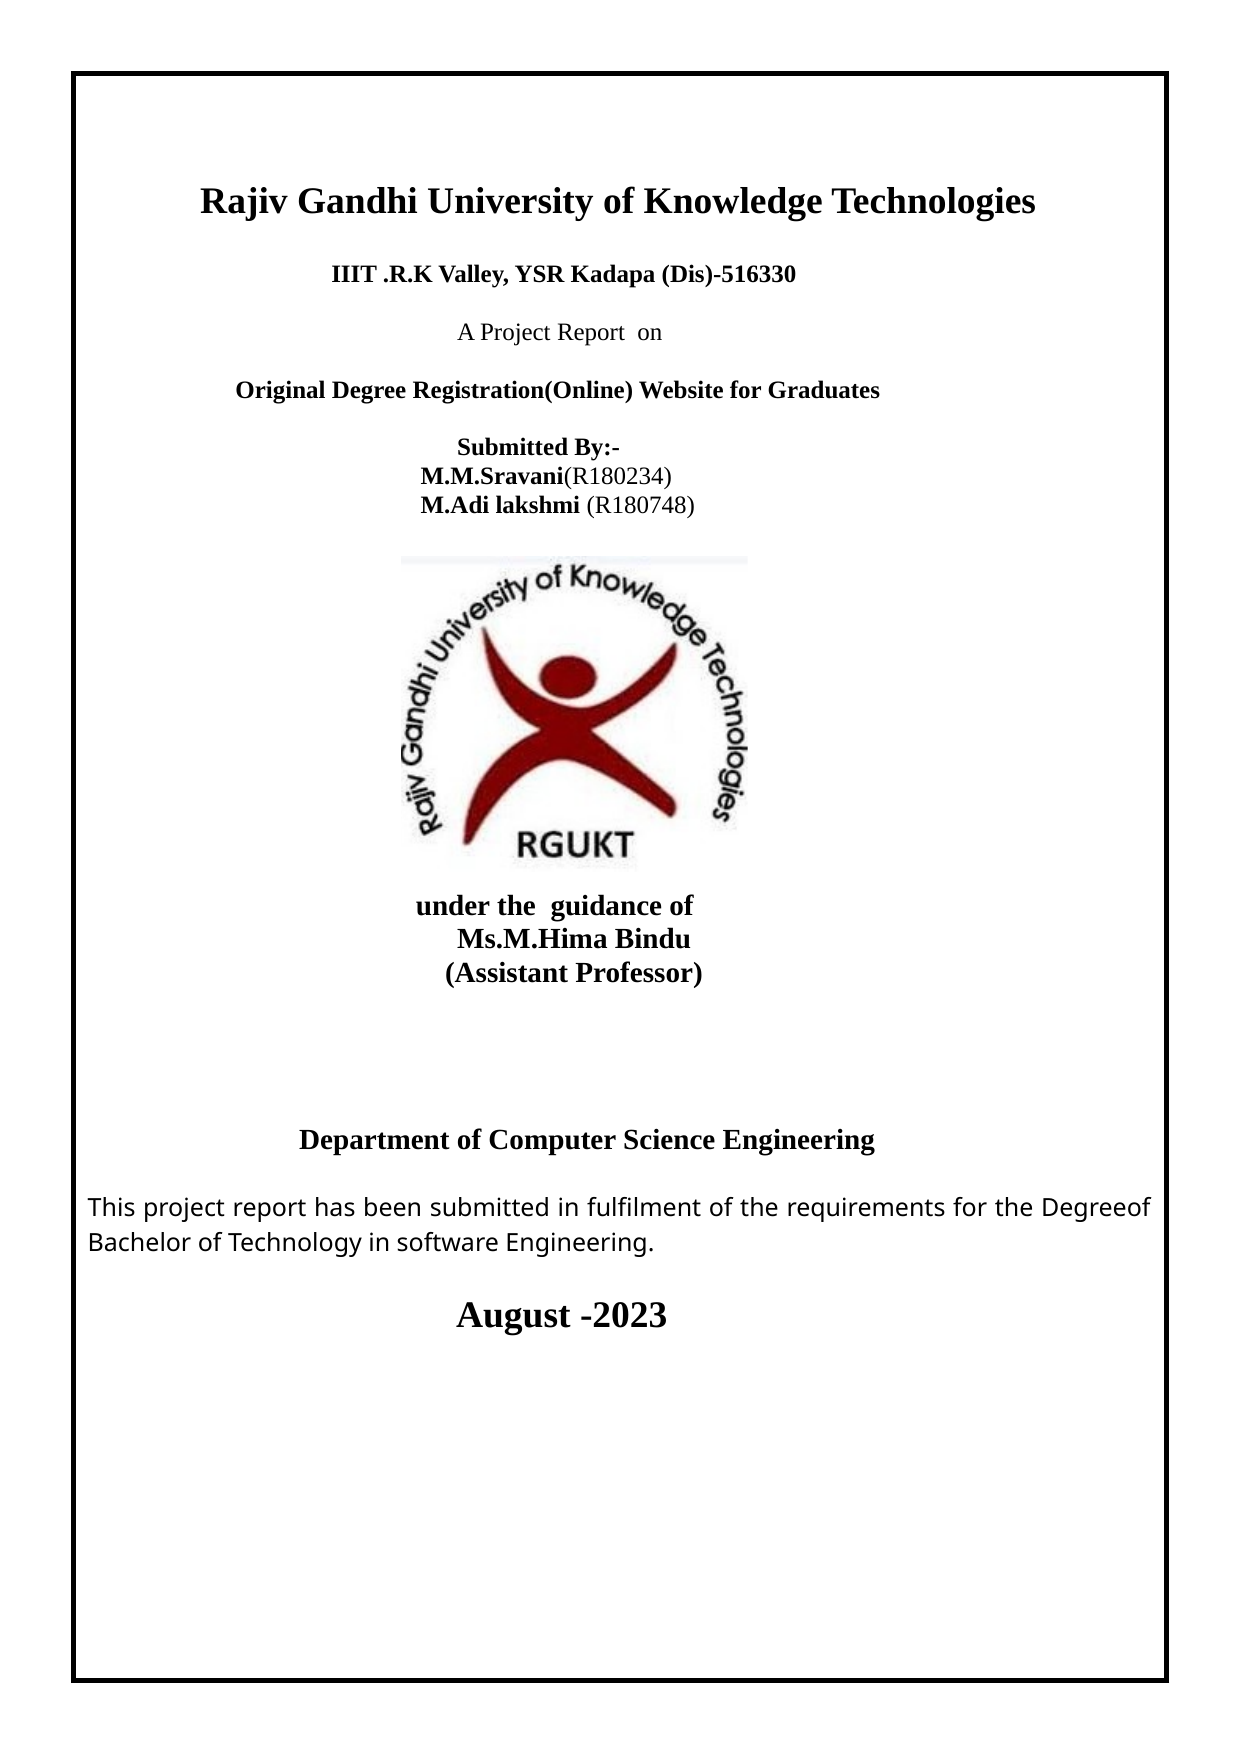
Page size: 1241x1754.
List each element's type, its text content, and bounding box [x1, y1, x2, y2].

text Submitted By:- [87, 432, 1153, 461]
text This project report has been submitted in fulfilment of the requirements for the Degreeof Bachelor of Technology in software Engineering. [87, 1190, 1153, 1258]
text Rajiv Gandhi University of Knowledge Technologies [87, 178, 1153, 222]
text August -2023 [87, 1292, 1153, 1335]
text M.M.Sravani(R180234) [87, 461, 1153, 490]
text Department of Computer Science Engineering [87, 1122, 1153, 1156]
text (Assistant Professor) [87, 955, 1153, 988]
text A Project Report on [87, 317, 1153, 346]
picture [401, 556, 748, 872]
text under the guidance of Ms.M.Hima Bindu [87, 888, 1153, 955]
text IIIT .R.K Valley, YSR Kadapa (Dis)-516330 [87, 255, 1153, 289]
text M.Adi lakshmi (R180748) [87, 490, 1153, 519]
text Original Degree Registration(Online) Website for Graduates [87, 375, 1153, 404]
